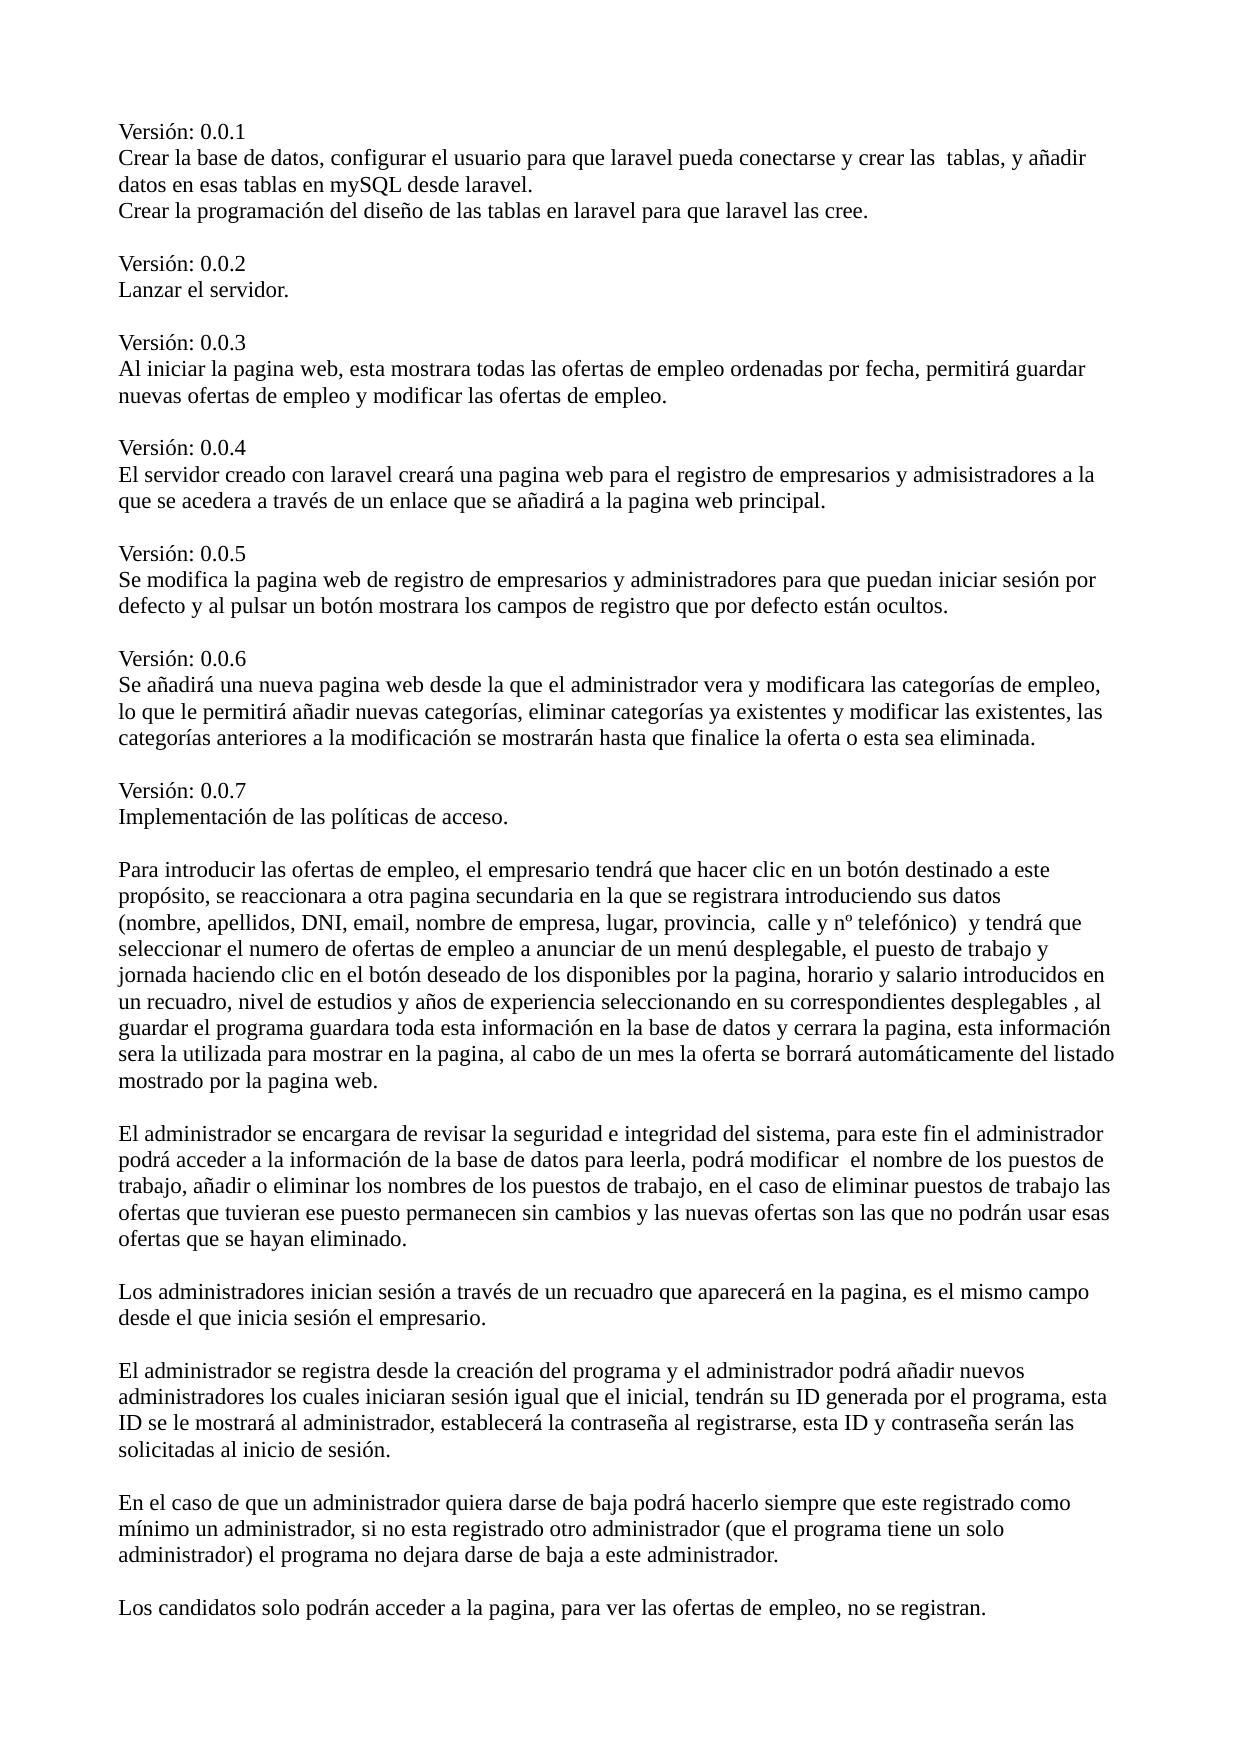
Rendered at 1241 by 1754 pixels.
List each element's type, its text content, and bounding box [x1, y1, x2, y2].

text Se modifica la pagina web de registro de empresarios y administradores para que puedan iniciar sesión por defecto y al pulsar un botón mostrara los campos de registro que por defecto están ocultos. [118, 566, 1122, 619]
text Los administradores inician sesión a través de un recuadro que aparecerá en la pagina, es el mismo campo desde el que inicia sesión el empresario. [118, 1278, 1122, 1330]
text Se añadirá una nueva pagina web desde la que el administrador vera y modificara las categorías de empleo, [118, 672, 1122, 698]
text Versión: 0.0.3 [118, 329, 1122, 355]
text Versión: 0.0.2 [118, 250, 1122, 276]
text Versión: 0.0.4 [118, 434, 1122, 461]
text Versión: 0.0.6 [118, 645, 1122, 672]
text Implementación de las políticas de acceso. [118, 803, 1122, 830]
text El servidor creado con laravel creará una pagina web para el registro de empresarios y admisistradores a la que se acedera a través de un enlace que se añadirá a la pagina web principal. [118, 461, 1122, 513]
text El administrador se registra desde la creación del programa y el administrador podrá añadir nuevos administradores los cuales iniciaran sesión igual que el inicial, tendrán su ID generada por el programa, esta ID se le mostrará al administrador, establecerá la contraseña al registrarse, esta ID y contraseña serán las solicitadas al inicio de sesión. [118, 1357, 1122, 1462]
text Versión: 0.0.5 [118, 540, 1122, 566]
text Versión: 0.0.1 [118, 118, 1122, 144]
text (nombre, apellidos, DNI, email, nombre de empresa, lugar, provincia, calle y nº telefónico) y tendrá que seleccionar el numero de ofertas de empleo a anunciar de un menú desplegable, el puesto de trabajo y jornada haciendo clic en el botón deseado de los disponibles por la pagina, horario y salario introducidos en un recuadro, nivel de estudios y años de experiencia seleccionando en su correspondientes desplegables , al guardar el programa guardara toda esta información en la base de datos y cerrara la pagina, esta información sera la utilizada para mostrar en la pagina, al cabo de un mes la oferta se borrará automáticamente del listado mostrado por la pagina web. [118, 909, 1122, 1093]
text Los candidatos solo podrán acceder a la pagina, para ver las ofertas de empleo, no se registran. [118, 1594, 1122, 1620]
text El administrador se encargara de revisar la seguridad e integridad del sistema, para este fin el administrador podrá acceder a la información de la base de datos para leerla, podrá modificar el nombre de los puestos de trabajo, añadir o eliminar los nombres de los puestos de trabajo, en el caso de eliminar puestos de trabajo las ofertas que tuvieran ese puesto permanecen sin cambios y las nuevas ofertas son las que no podrán usar esas ofertas que se hayan eliminado. [118, 1119, 1122, 1251]
text En el caso de que un administrador quiera darse de baja podrá hacerlo siempre que este registrado como mínimo un administrador, si no esta registrado otro administrador (que el programa tiene un solo administrador) el programa no dejara darse de baja a este administrador. [118, 1488, 1122, 1568]
text lo que le permitirá añadir nuevas categorías, eliminar categorías ya existentes y modificar las existentes, las categorías anteriores a la modificación se mostrarán hasta que finalice la oferta o esta sea eliminada. [118, 698, 1122, 751]
text Crear la base de datos, configurar el usuario para que laravel pueda conectarse y crear las tablas, y añadir datos en esas tablas en mySQL desde laravel. [118, 144, 1122, 197]
text Para introducir las ofertas de empleo, el empresario tendrá que hacer clic en un botón destinado a este propósito, se reaccionara a otra pagina secundaria en la que se registrara introduciendo sus datos [118, 856, 1122, 909]
text Crear la programación del diseño de las tablas en laravel para que laravel las cree. [118, 197, 1122, 223]
text Lanzar el servidor. [118, 276, 1122, 303]
text Versión: 0.0.7 [118, 777, 1122, 803]
text Al iniciar la pagina web, esta mostrara todas las ofertas de empleo ordenadas por fecha, permitirá guardar nuevas ofertas de empleo y modificar las ofertas de empleo. [118, 355, 1122, 408]
